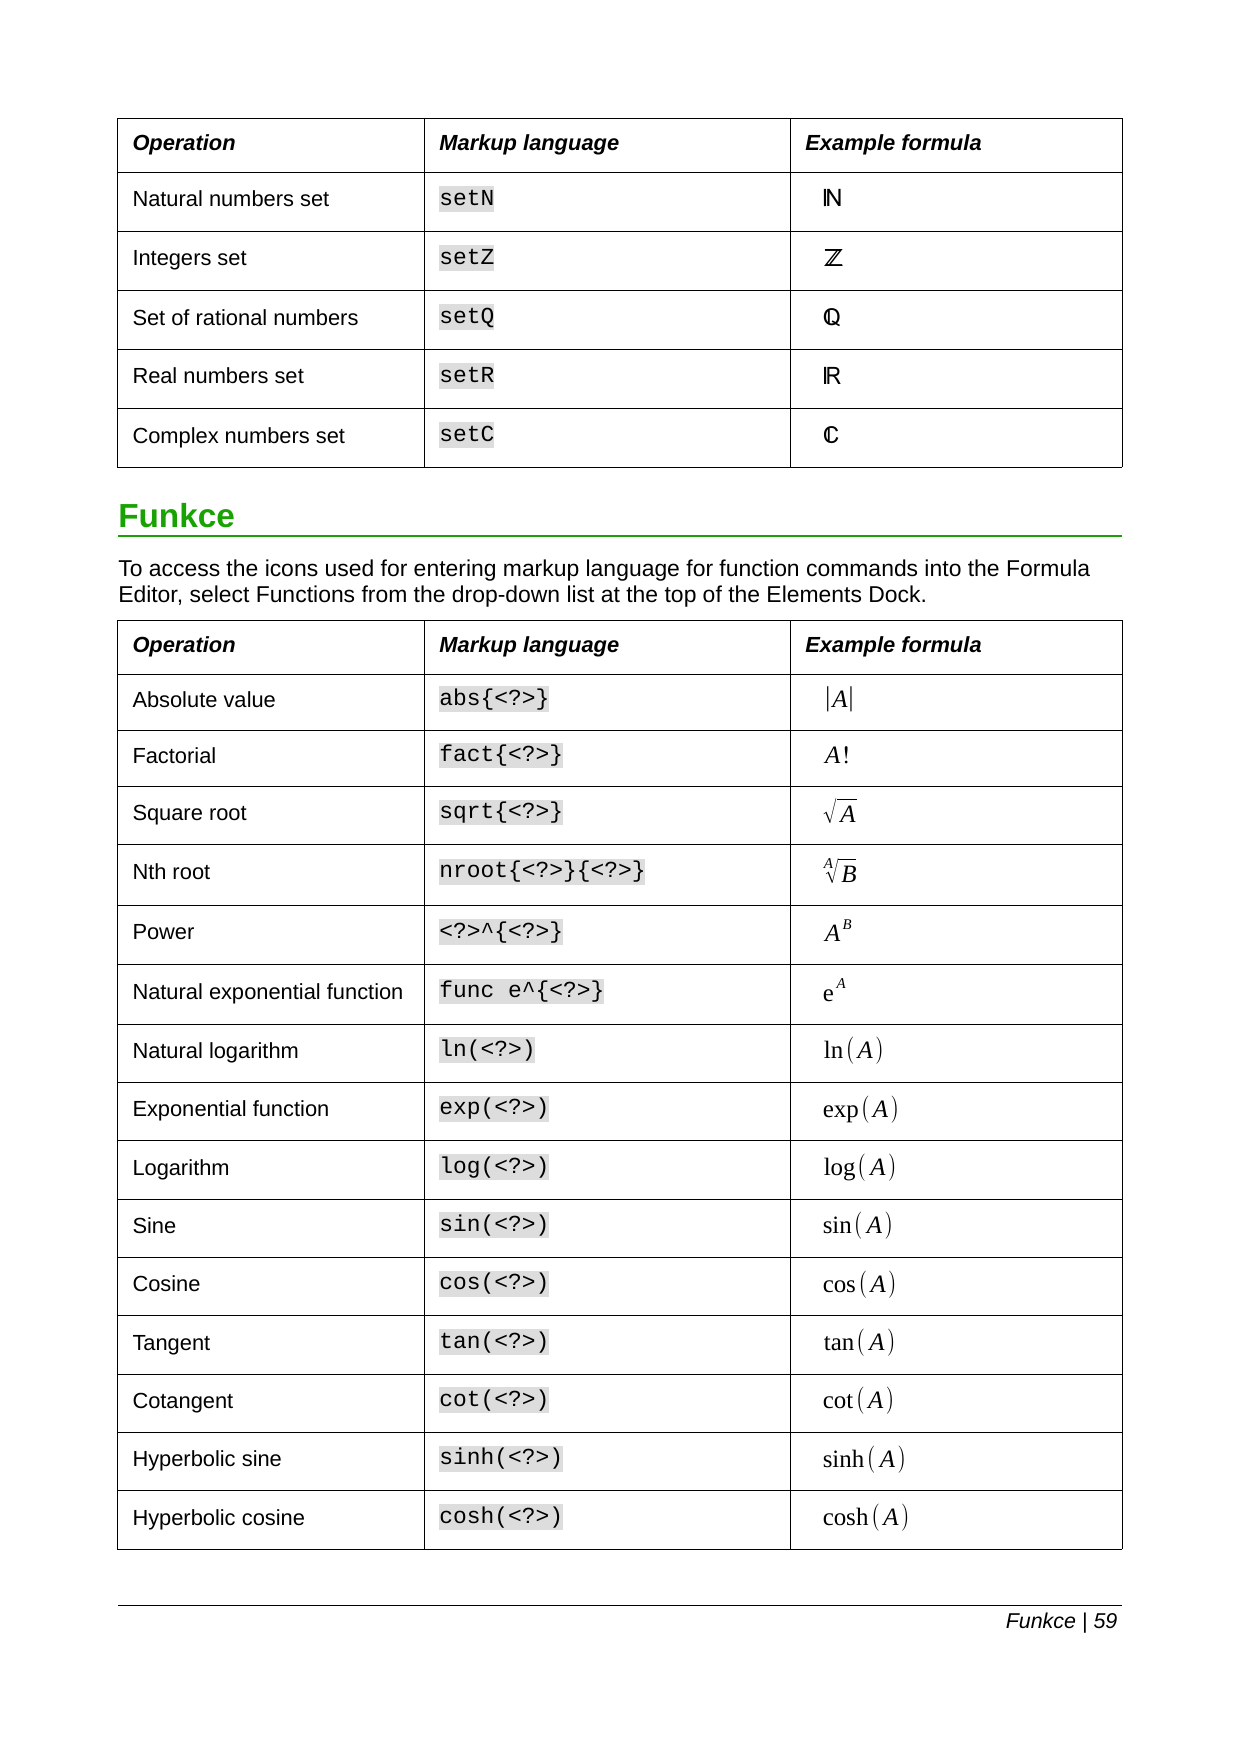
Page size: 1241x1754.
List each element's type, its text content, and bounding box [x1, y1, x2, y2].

table_cell Complex numbers set [118, 409, 424, 467]
table_cell [791, 1433, 1122, 1490]
table_cell Hyperbolic sine [118, 1433, 424, 1490]
table_cell [791, 1316, 1122, 1373]
table_cell Logarithm [118, 1141, 424, 1198]
table_cell Integers set [118, 232, 424, 290]
table_cell [791, 787, 1122, 844]
table_cell [791, 731, 1122, 786]
table_cell Set of rational numbers [118, 291, 424, 349]
table_cell nroot{<?>}{<?>} [425, 845, 790, 904]
table_cell <?>^{<?>} [425, 906, 790, 964]
table_header Markup language [425, 621, 790, 673]
table_cell Hyperbolic cosine [118, 1491, 424, 1548]
table_cell [791, 350, 1122, 408]
table_cell tan(<?>) [425, 1316, 790, 1373]
table_cell cos(<?>) [425, 1258, 790, 1315]
table_cell Tangent [118, 1316, 424, 1373]
table_cell Nth root [118, 845, 424, 904]
table_cell Natural exponential function [118, 965, 424, 1023]
table_cell [791, 1258, 1122, 1315]
table_cell Natural logarithm [118, 1025, 424, 1082]
subtitle Funkce [118, 497, 1122, 535]
table_cell Power [118, 906, 424, 964]
table_cell Cosine [118, 1258, 424, 1315]
table_cell [791, 1200, 1122, 1257]
table_cell [791, 291, 1122, 349]
table_cell cot(<?>) [425, 1375, 790, 1432]
table_cell [791, 906, 1122, 964]
table_cell [791, 1025, 1122, 1082]
table_cell sinh(<?>) [425, 1433, 790, 1490]
table_cell Sine [118, 1200, 424, 1257]
table_cell abs{<?>} [425, 675, 790, 730]
table_cell [791, 232, 1122, 290]
table_cell exp(<?>) [425, 1083, 790, 1140]
table_cell [791, 173, 1122, 231]
table_cell Exponential function [118, 1083, 424, 1140]
table_cell Cotangent [118, 1375, 424, 1432]
table_cell [791, 1375, 1122, 1432]
table_cell [791, 409, 1122, 467]
table_cell [791, 1083, 1122, 1140]
table_cell [791, 1141, 1122, 1198]
table_cell setC [425, 409, 790, 467]
table_cell Factorial [118, 731, 424, 786]
table_cell setZ [425, 232, 790, 290]
table_header Operation [118, 621, 424, 673]
table_cell Square root [118, 787, 424, 844]
table_cell ln(<?>) [425, 1025, 790, 1082]
table_cell [791, 1491, 1122, 1548]
table_cell Natural numbers set [118, 173, 424, 231]
table_cell log(<?>) [425, 1141, 790, 1198]
table_cell setQ [425, 291, 790, 349]
table_header Operation [118, 119, 424, 172]
table_cell sqrt{<?>} [425, 787, 790, 844]
table_cell Absolute value [118, 675, 424, 730]
text To access the icons used for entering markup language for function commands into the Formula Editor, select Functions from the drop-down list at the top of the Elements Dock. [118, 555, 1122, 607]
table_cell func e^{<?>} [425, 965, 790, 1023]
table_cell cosh(<?>) [425, 1491, 790, 1548]
table_header Markup language [425, 119, 790, 172]
table_cell setN [425, 173, 790, 231]
table_cell setR [425, 350, 790, 408]
table_cell sin(<?>) [425, 1200, 790, 1257]
table_header Example formula [791, 119, 1122, 172]
table_cell [791, 675, 1122, 730]
table_cell fact{<?>} [425, 731, 790, 786]
table_cell [791, 965, 1122, 1023]
table_header Example formula [791, 621, 1122, 673]
table_cell Real numbers set [118, 350, 424, 408]
table_cell [791, 845, 1122, 904]
